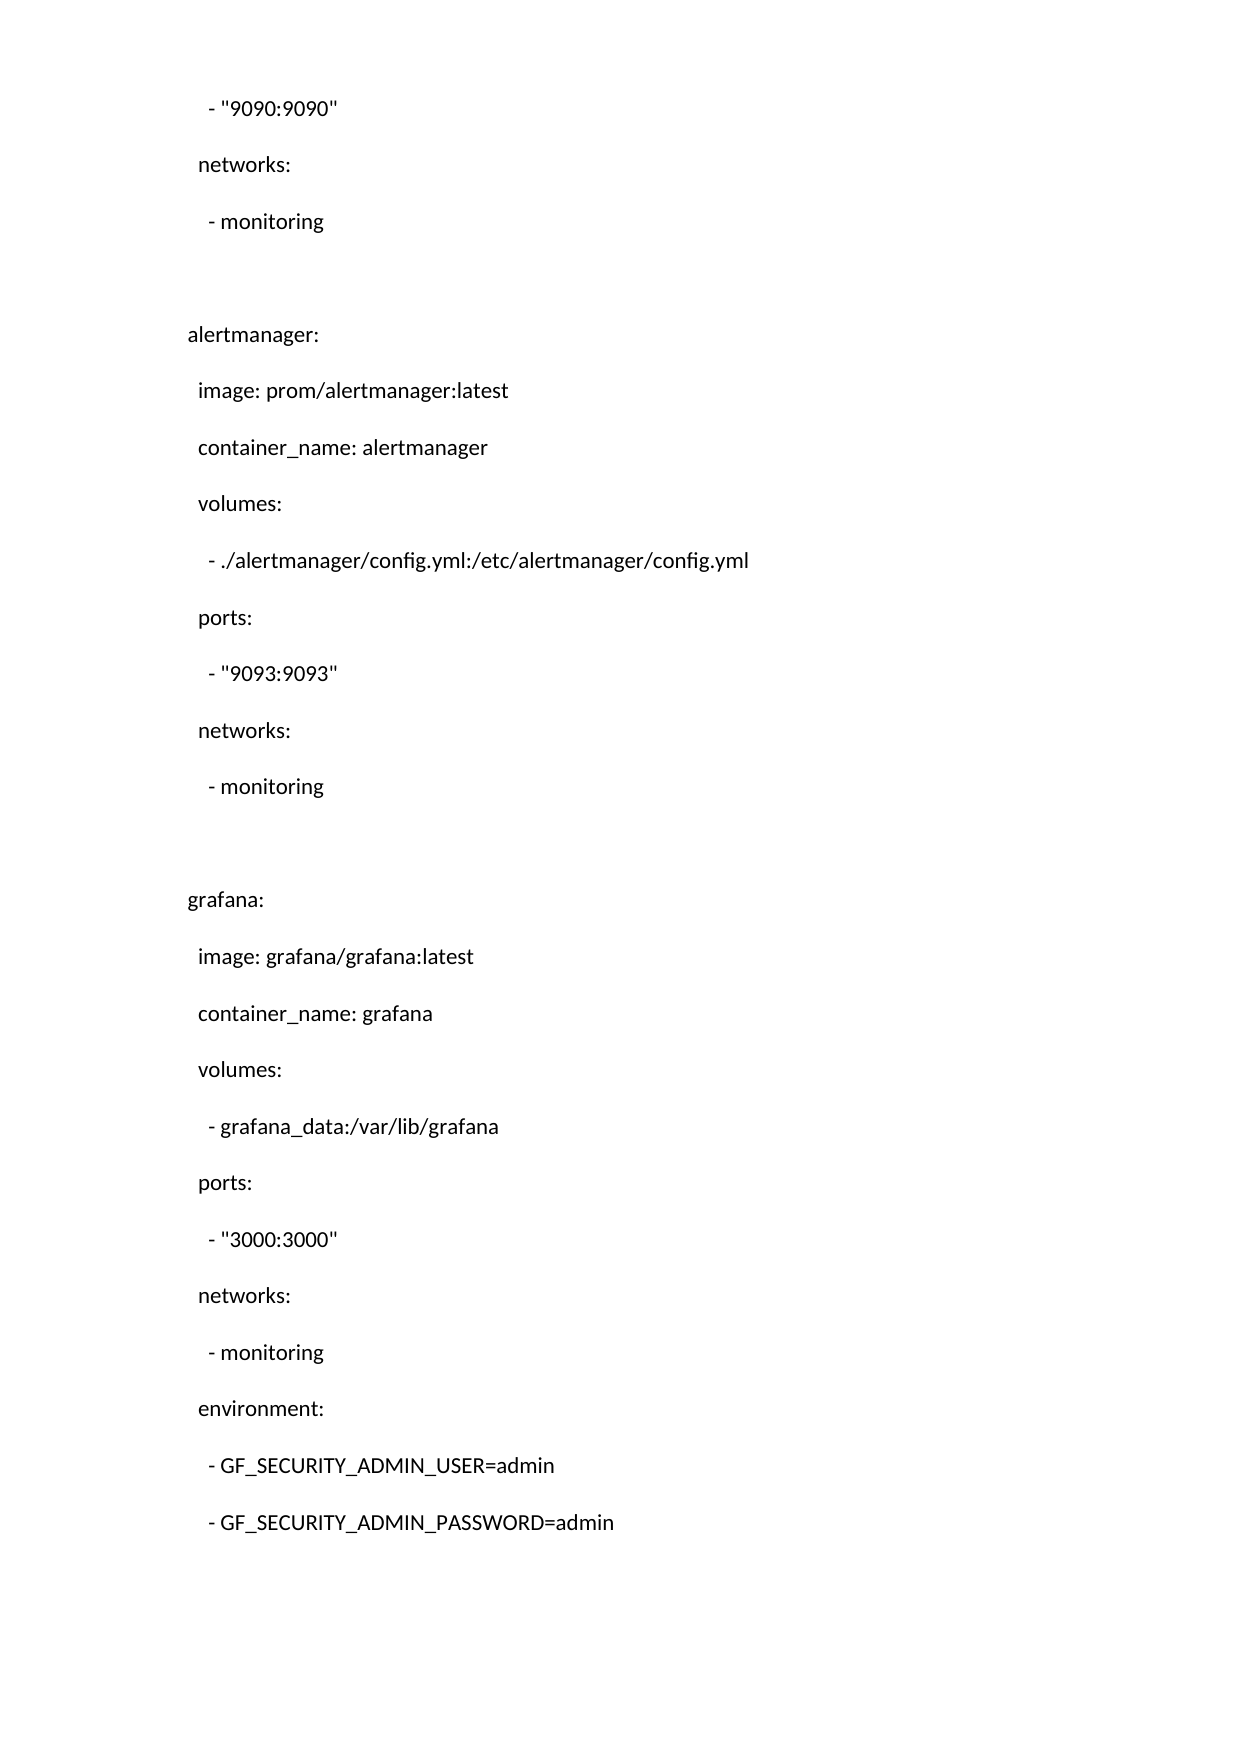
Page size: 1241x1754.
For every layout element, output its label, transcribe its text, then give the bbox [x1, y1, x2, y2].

text networks: [177, 1281, 1152, 1309]
text alertmanager: [177, 320, 1152, 348]
text ports: [177, 603, 1152, 631]
text - "3000:3000" [177, 1225, 1152, 1253]
text container_name: alertmanager [177, 433, 1152, 461]
text - "9090:9090" [177, 94, 1152, 122]
text - ./alertmanager/config.yml:/etc/alertmanager/config.yml [177, 546, 1152, 574]
text volumes: [177, 489, 1152, 518]
text - monitoring [177, 207, 1152, 235]
text - monitoring [177, 772, 1152, 800]
text - GF_SECURITY_ADMIN_PASSWORD=admin [177, 1508, 1152, 1536]
text networks: [177, 716, 1152, 744]
text ports: [177, 1168, 1152, 1196]
text image: prom/alertmanager:latest [177, 376, 1152, 404]
text - GF_SECURITY_ADMIN_USER=admin [177, 1451, 1152, 1479]
text container_name: grafana [177, 999, 1152, 1027]
text - "9093:9093" [177, 659, 1152, 687]
text networks: [177, 150, 1152, 178]
text volumes: [177, 1055, 1152, 1083]
text environment: [177, 1394, 1152, 1423]
text grafana: [177, 886, 1152, 913]
text - monitoring [177, 1338, 1152, 1366]
text image: grafana/grafana:latest [177, 942, 1152, 970]
text - grafana_data:/var/lib/grafana [177, 1112, 1152, 1140]
